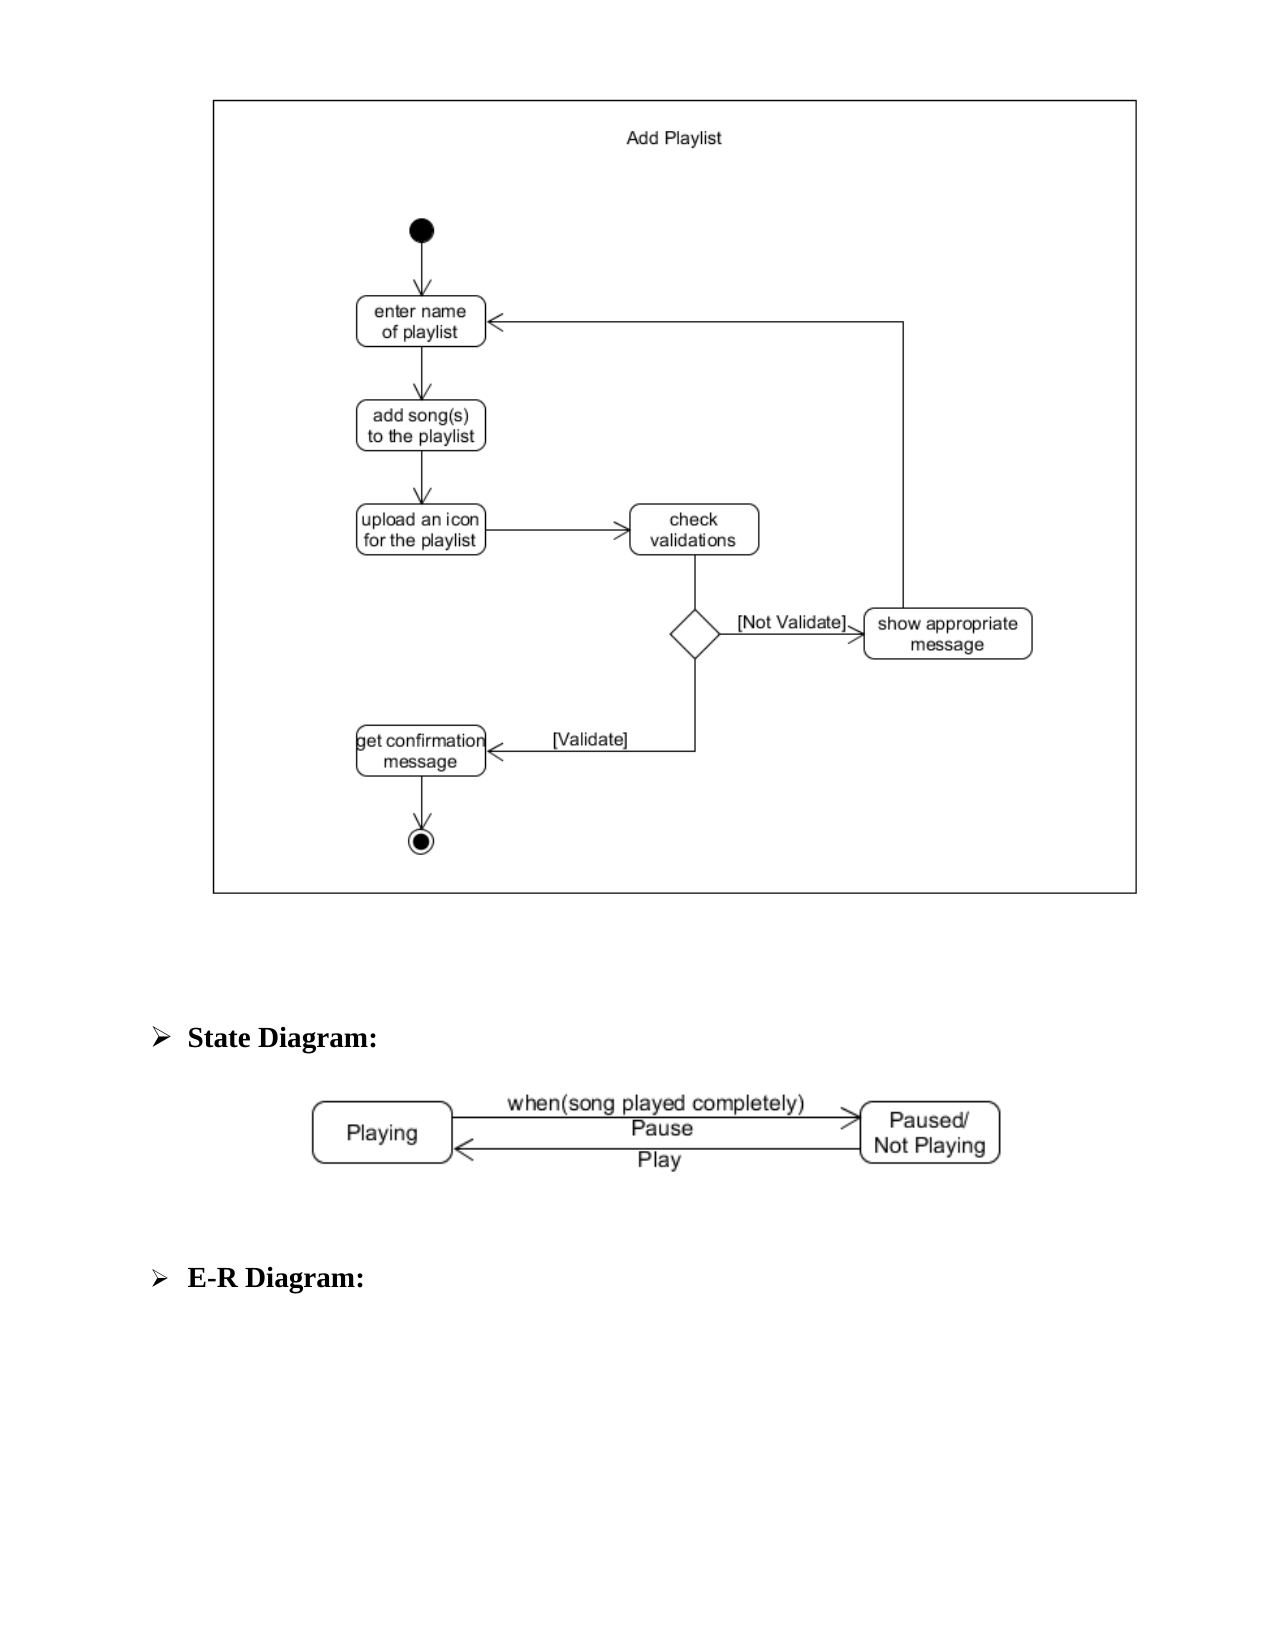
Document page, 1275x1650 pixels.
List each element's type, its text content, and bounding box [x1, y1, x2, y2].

list E-R Diagram: [150, 1260, 1125, 1293]
list State Diagram: [150, 1021, 1125, 1054]
